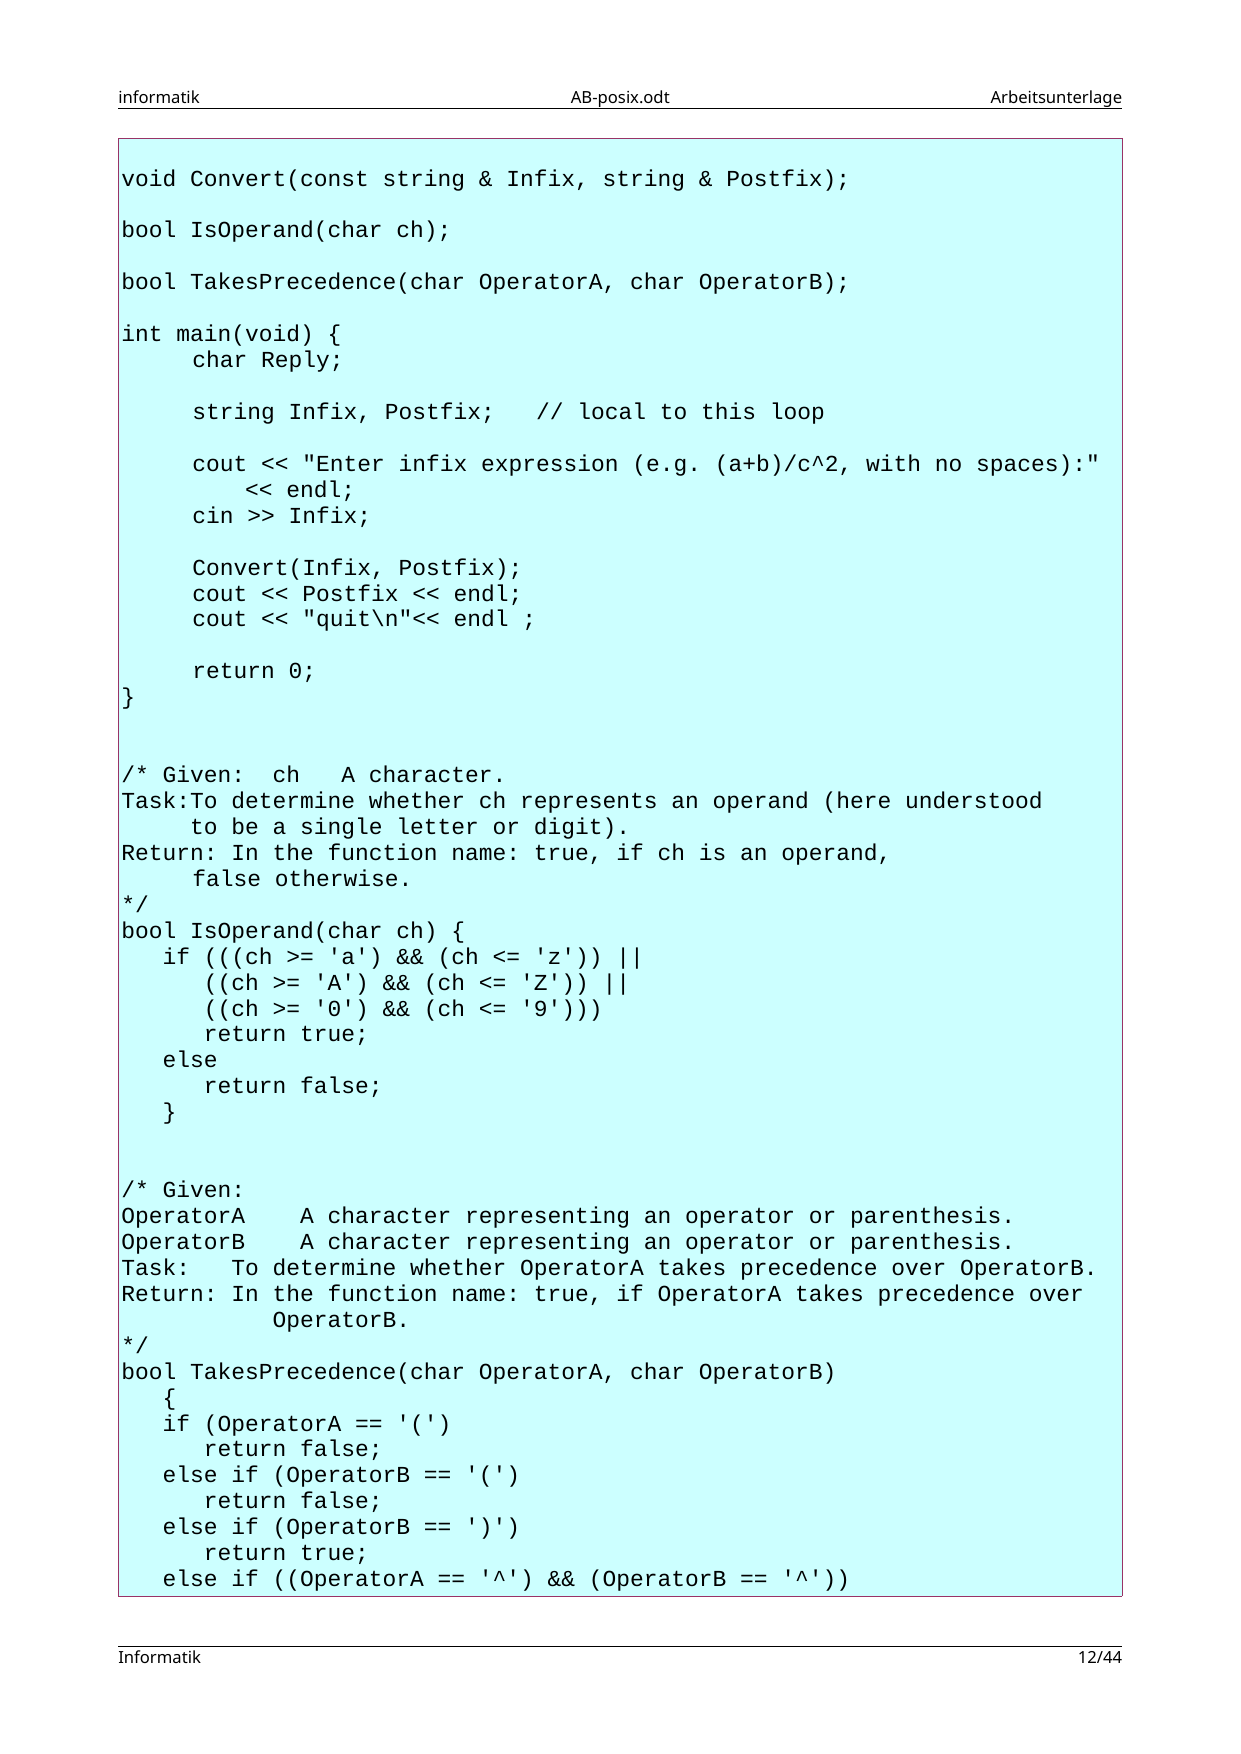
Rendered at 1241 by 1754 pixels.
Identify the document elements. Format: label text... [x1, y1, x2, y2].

text bool TakesPrecedence(char OperatorA, char OperatorB) [119, 1357, 1122, 1383]
text /* Given: [119, 1175, 1122, 1201]
text bool IsOperand(char ch) { [119, 916, 1122, 942]
text ((ch >= 'A') && (ch <= 'Z')) || [119, 968, 1122, 994]
text bool IsOperand(char ch); [119, 216, 1122, 242]
text char Reply; [119, 345, 1122, 371]
text OperatorB A character representing an operator or parenthesis. [119, 1227, 1122, 1253]
text } [119, 683, 1122, 708]
text OperatorA A character representing an operator or parenthesis. [119, 1201, 1122, 1227]
text int main(void) { [119, 319, 1122, 345]
text /* Given: ch A character. [119, 760, 1122, 786]
text void Convert(const string & Infix, string & Postfix); [119, 164, 1122, 190]
text bool TakesPrecedence(char OperatorA, char OperatorB); [119, 268, 1122, 293]
text */ [119, 890, 1122, 916]
text { [119, 1383, 1122, 1409]
text else if ((OperatorA == '^') && (OperatorB == '^')) [119, 1564, 1122, 1596]
text else if (OperatorB == '(') [119, 1461, 1122, 1487]
text return false; [119, 1435, 1122, 1461]
text string Infix, Postfix; // local to this loop [119, 397, 1122, 423]
text if (((ch >= 'a') && (ch <= 'z')) || [119, 942, 1122, 968]
text } [119, 1098, 1122, 1123]
text return false; [119, 1487, 1122, 1513]
text Return: In the function name: true, if OperatorA takes precedence over [119, 1279, 1122, 1305]
text cin >> Infix; [119, 501, 1122, 527]
text return 0; [119, 657, 1122, 683]
text ((ch >= '0') && (ch <= '9'))) [119, 994, 1122, 1020]
text Return: In the function name: true, if ch is an operand, [119, 838, 1122, 864]
text cout << Postfix << endl; [119, 579, 1122, 605]
text cout << "Enter infix expression (e.g. (a+b)/c^2, with no spaces):" [119, 449, 1122, 475]
text to be a single letter or digit). [119, 812, 1122, 838]
text cout << "quit\n"<< endl ; [119, 605, 1122, 631]
text false otherwise. [119, 864, 1122, 890]
text Task:To determine whether ch represents an operand (here understood [119, 786, 1122, 812]
text Task: To determine whether OperatorA takes precedence over OperatorB. [119, 1253, 1122, 1279]
text return false; [119, 1072, 1122, 1098]
text else if (OperatorB == ')') [119, 1513, 1122, 1538]
text if (OperatorA == '(') [119, 1409, 1122, 1435]
text return true; [119, 1020, 1122, 1046]
text << endl; [119, 475, 1122, 501]
text else [119, 1046, 1122, 1072]
text */ [119, 1331, 1122, 1357]
text return true; [119, 1538, 1122, 1564]
text OperatorB. [119, 1305, 1122, 1331]
text Convert(Infix, Postfix); [119, 553, 1122, 579]
